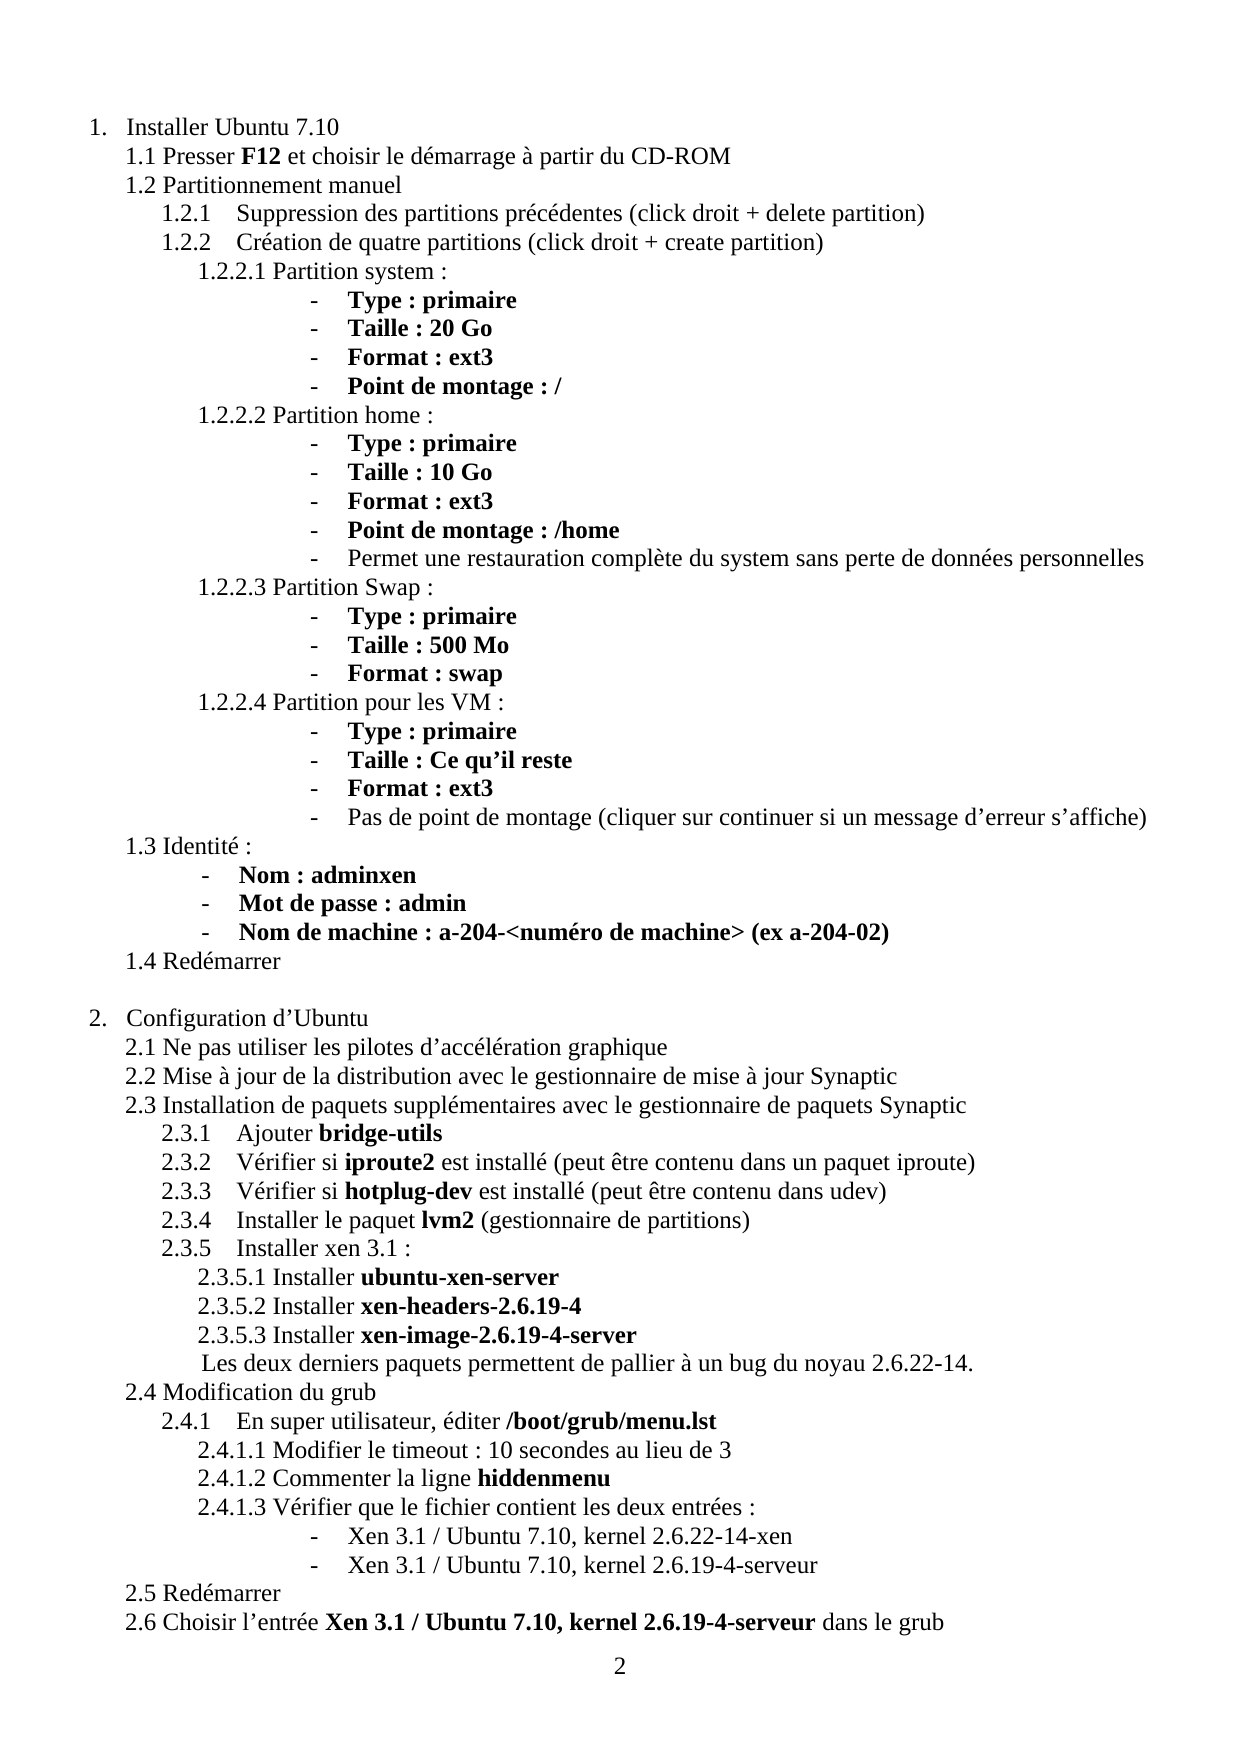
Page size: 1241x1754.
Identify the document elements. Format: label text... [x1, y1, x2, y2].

list Ne pas utiliser les pilotes d’accélération graphique [125, 1032, 1151, 1061]
text Les deux derniers paquets permettent de pallier à un bug du noyau 2.6.22-14. [161, 1348, 1151, 1377]
list Permet une restauration complète du system sans perte de données personnelles [310, 543, 1151, 572]
list Pas de point de montage (cliquer sur continuer si un message d’erreur s’affiche) [310, 802, 1151, 831]
list Xen 3.1 / Ubuntu 7.10, kernel 2.6.22-14-xen [310, 1521, 1151, 1550]
list Taille : Ce qu’il reste [310, 745, 1151, 773]
list Identité : [125, 831, 1151, 860]
list Installer ubuntu-xen-server [197, 1262, 1151, 1291]
list Partition Swap : [197, 572, 1151, 601]
list Type : primaire [310, 428, 1151, 457]
list Ajouter bridge-utils [161, 1118, 1151, 1147]
list Installer xen-image-2.6.19-4-server [197, 1320, 1151, 1348]
list Installation de paquets supplémentaires avec le gestionnaire de paquets Synaptic [125, 1090, 1151, 1118]
list Redémarrer [125, 946, 1151, 975]
list Partition home : [197, 400, 1151, 428]
list Taille : 10 Go [310, 457, 1151, 486]
list Suppression des partitions précédentes (click droit + delete partition) [161, 198, 1151, 227]
list Taille : 20 Go [310, 313, 1151, 342]
list Nom : adminxen [201, 860, 1151, 888]
list Vérifier si hotplug-dev est installé (peut être contenu dans udev) [161, 1176, 1151, 1205]
list Format : swap [310, 658, 1151, 687]
list Format : ext3 [310, 342, 1151, 371]
list Mise à jour de la distribution avec le gestionnaire de mise à jour Synaptic [125, 1061, 1151, 1090]
list Format : ext3 [310, 773, 1151, 802]
list Installer xen-headers-2.6.19-4 [197, 1291, 1151, 1320]
list Type : primaire [310, 601, 1151, 630]
list Mot de passe : admin [201, 888, 1151, 917]
list Partition pour les VM : [197, 687, 1151, 716]
list Redémarrer [125, 1578, 1151, 1607]
list Modification du grub [125, 1377, 1151, 1406]
list Format : ext3 [310, 486, 1151, 515]
list Xen 3.1 / Ubuntu 7.10, kernel 2.6.19-4-serveur [310, 1550, 1151, 1578]
list Vérifier si iproute2 est installé (peut être contenu dans un paquet iproute) [161, 1147, 1151, 1176]
list Installer Ubuntu 7.10 [89, 112, 1151, 141]
list Point de montage : / [310, 371, 1151, 400]
list Type : primaire [310, 285, 1151, 313]
list Nom de machine : a-204-<numéro de machine> (ex a-204-02) [201, 917, 1151, 946]
list Taille : 500 Mo [310, 630, 1151, 658]
list Création de quatre partitions (click droit + create partition) [161, 227, 1151, 256]
list Presser F12 et choisir le démarrage à partir du CD-ROM [125, 141, 1151, 170]
list Installer le paquet lvm2 (gestionnaire de partitions) [161, 1205, 1151, 1233]
list Choisir l’entrée Xen 3.1 / Ubuntu 7.10, kernel 2.6.19-4-serveur­­­ dans le grub [125, 1607, 1151, 1636]
list Modifier le timeout : 10 secondes au lieu de 3 [197, 1435, 1151, 1463]
list En super utilisateur, éditer /boot/grub/menu.lst [161, 1406, 1151, 1435]
list Installer xen 3.1 : [161, 1233, 1151, 1262]
list Commenter la ligne hiddenmenu [197, 1463, 1151, 1492]
list Point de montage : /home [310, 515, 1151, 543]
list Configuration d’Ubuntu [89, 1003, 1151, 1032]
list Partitionnement manuel [125, 170, 1151, 198]
list Type : primaire [310, 716, 1151, 745]
list Partition system : [197, 256, 1151, 285]
list Vérifier que le fichier contient les deux entrées : [197, 1492, 1151, 1521]
